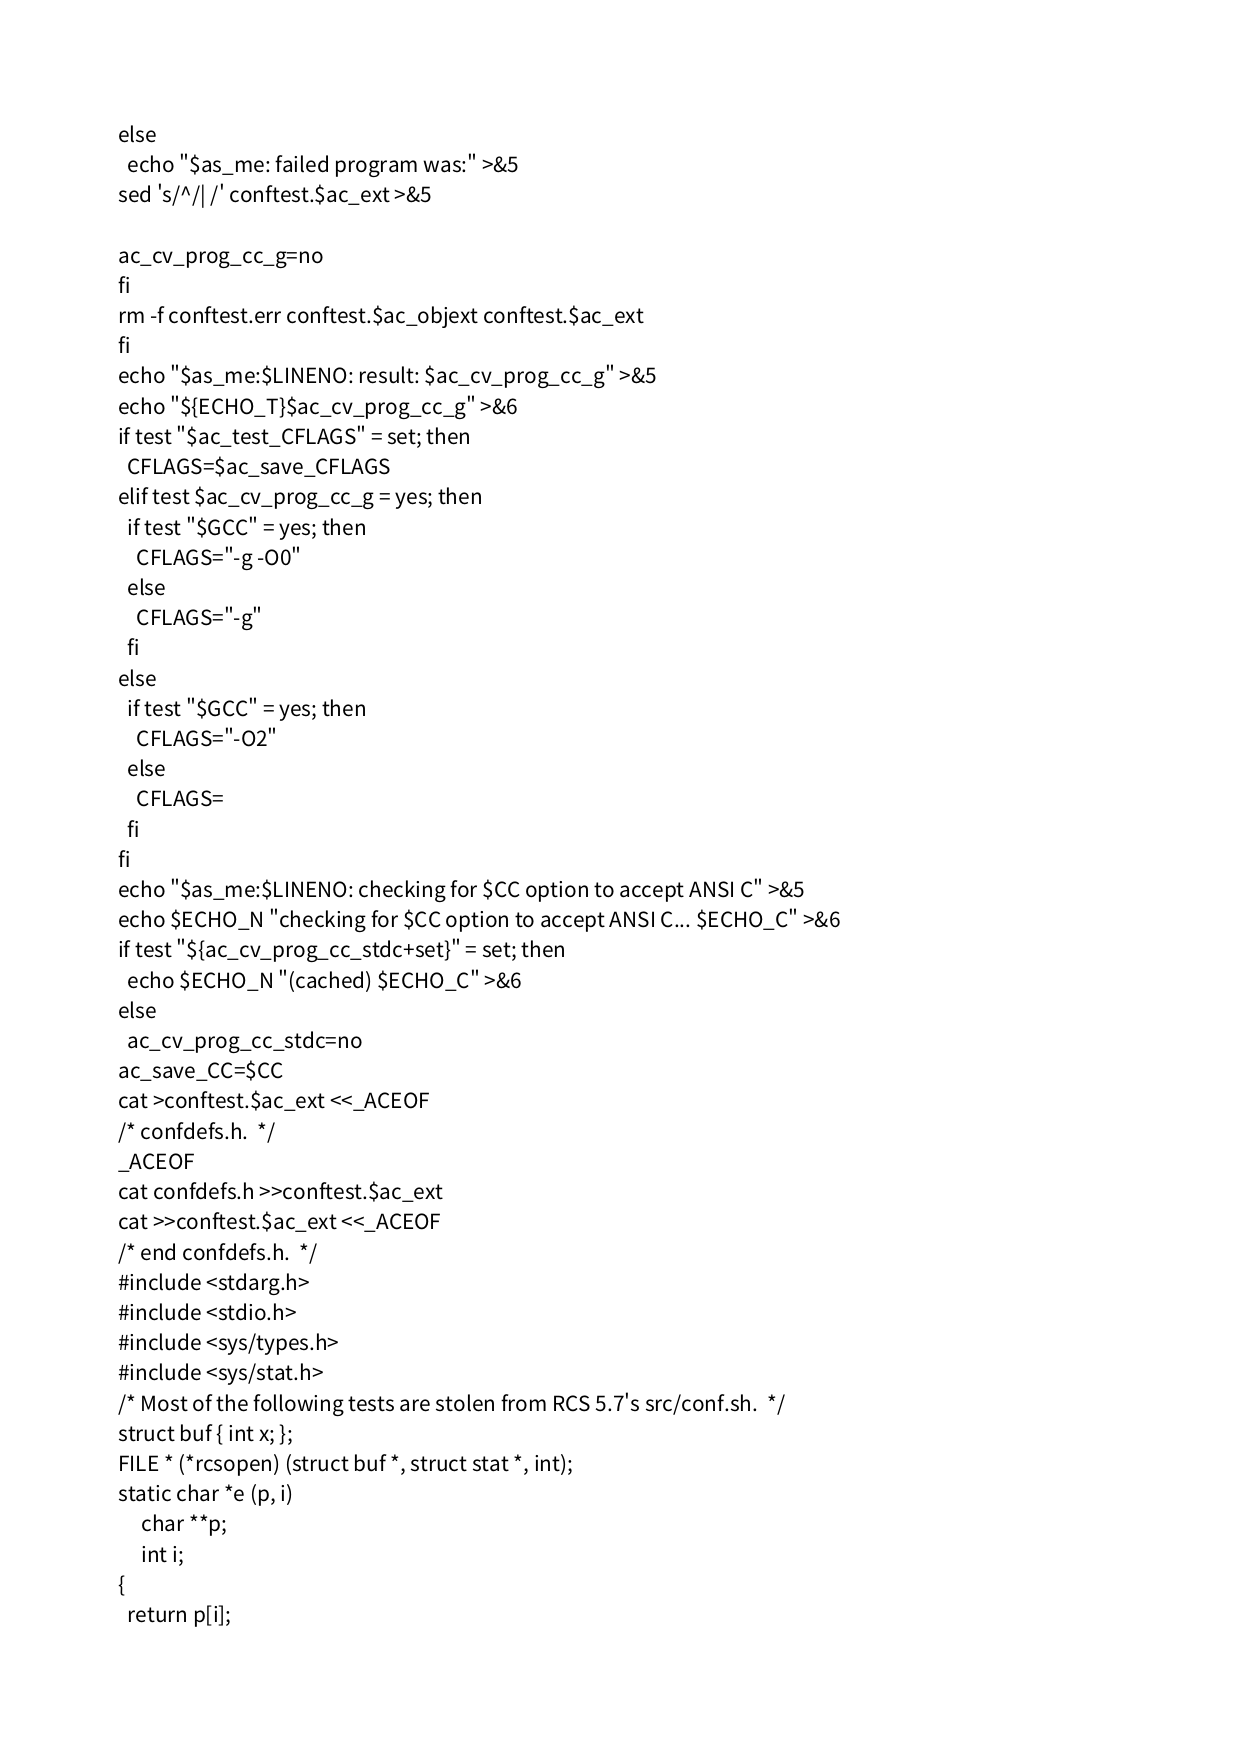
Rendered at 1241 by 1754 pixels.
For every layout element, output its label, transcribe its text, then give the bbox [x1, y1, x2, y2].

text FILE * (*rcsopen) (struct buf *, struct stat *, int); [118, 1447, 1122, 1477]
text #include <stdarg.h> [118, 1266, 1122, 1296]
text echo "$as_me: failed program was:" >&5 [118, 148, 1122, 178]
text _ACEOF [118, 1145, 1122, 1175]
text static char *e (p, i) [118, 1477, 1122, 1508]
text fi [118, 269, 1122, 299]
text fi [118, 632, 1122, 662]
text CFLAGS=$ac_save_CFLAGS [118, 450, 1122, 481]
text { [118, 1568, 1122, 1598]
text struct buf { int x; }; [118, 1417, 1122, 1447]
text /* Most of the following tests are stolen from RCS 5.7's src/conf.sh. */ [118, 1387, 1122, 1417]
text elif test $ac_cv_prog_cc_g = yes; then [118, 481, 1122, 511]
text int i; [118, 1538, 1122, 1568]
text cat >>conftest.$ac_ext <<_ACEOF [118, 1206, 1122, 1236]
text echo $ECHO_N "checking for $CC option to accept ANSI C... $ECHO_C" >&6 [118, 903, 1122, 934]
text ac_cv_prog_cc_g=no [118, 239, 1122, 269]
text sed 's/^/| /' conftest.$ac_ext >&5 [118, 178, 1122, 209]
text CFLAGS="-g -O0" [118, 541, 1122, 571]
text else [118, 662, 1122, 692]
text cat >conftest.$ac_ext <<_ACEOF [118, 1085, 1122, 1115]
text CFLAGS= [118, 783, 1122, 813]
text cat confdefs.h >>conftest.$ac_ext [118, 1175, 1122, 1206]
text fi [118, 329, 1122, 360]
text echo "$as_me:$LINENO: checking for $CC option to accept ANSI C" >&5 [118, 873, 1122, 903]
text echo "$as_me:$LINENO: result: $ac_cv_prog_cc_g" >&5 [118, 360, 1122, 390]
text if test "$GCC" = yes; then [118, 692, 1122, 722]
text else [118, 752, 1122, 783]
text CFLAGS="-O2" [118, 722, 1122, 752]
text echo $ECHO_N "(cached) $ECHO_C" >&6 [118, 964, 1122, 994]
text if test "${ac_cv_prog_cc_stdc+set}" = set; then [118, 934, 1122, 964]
text echo "${ECHO_T}$ac_cv_prog_cc_g" >&6 [118, 390, 1122, 420]
text #include <sys/stat.h> [118, 1357, 1122, 1387]
text char **p; [118, 1508, 1122, 1538]
text else [118, 118, 1122, 148]
text /* end confdefs.h. */ [118, 1236, 1122, 1266]
text #include <sys/types.h> [118, 1326, 1122, 1357]
text rm -f conftest.err conftest.$ac_objext conftest.$ac_ext [118, 299, 1122, 329]
text ac_cv_prog_cc_stdc=no [118, 1024, 1122, 1054]
text /* confdefs.h. */ [118, 1115, 1122, 1145]
text if test "$GCC" = yes; then [118, 511, 1122, 541]
text if test "$ac_test_CFLAGS" = set; then [118, 420, 1122, 450]
text fi [118, 843, 1122, 873]
text CFLAGS="-g" [118, 601, 1122, 632]
text else [118, 994, 1122, 1024]
text #include <stdio.h> [118, 1296, 1122, 1326]
text fi [118, 813, 1122, 843]
text else [118, 571, 1122, 601]
text return p[i]; [118, 1598, 1122, 1628]
text ac_save_CC=$CC [118, 1054, 1122, 1085]
